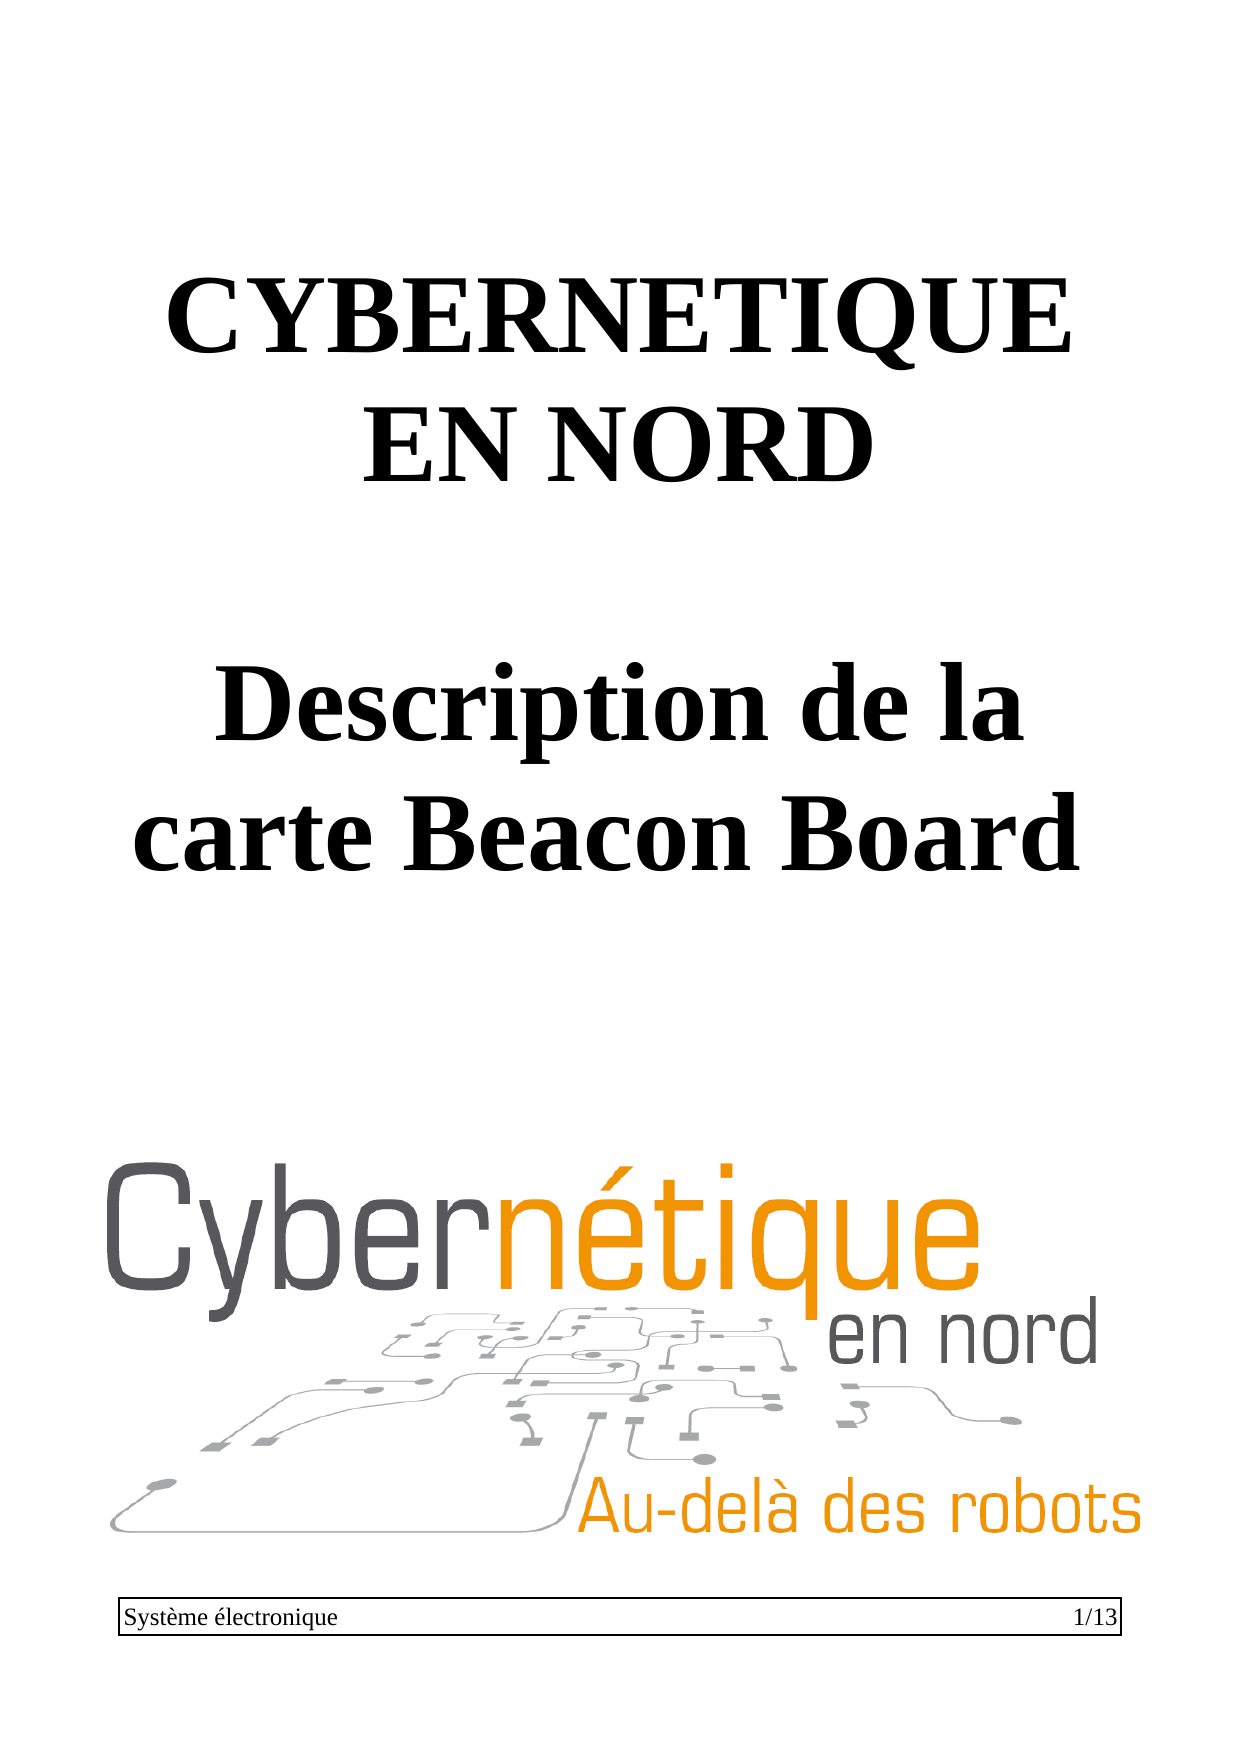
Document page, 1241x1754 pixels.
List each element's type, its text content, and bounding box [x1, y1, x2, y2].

picture [101, 1157, 1141, 1539]
text Description de la carte Beacon Board [118, 636, 1122, 894]
text CYBERNETIQUE EN NORD [118, 247, 1122, 506]
